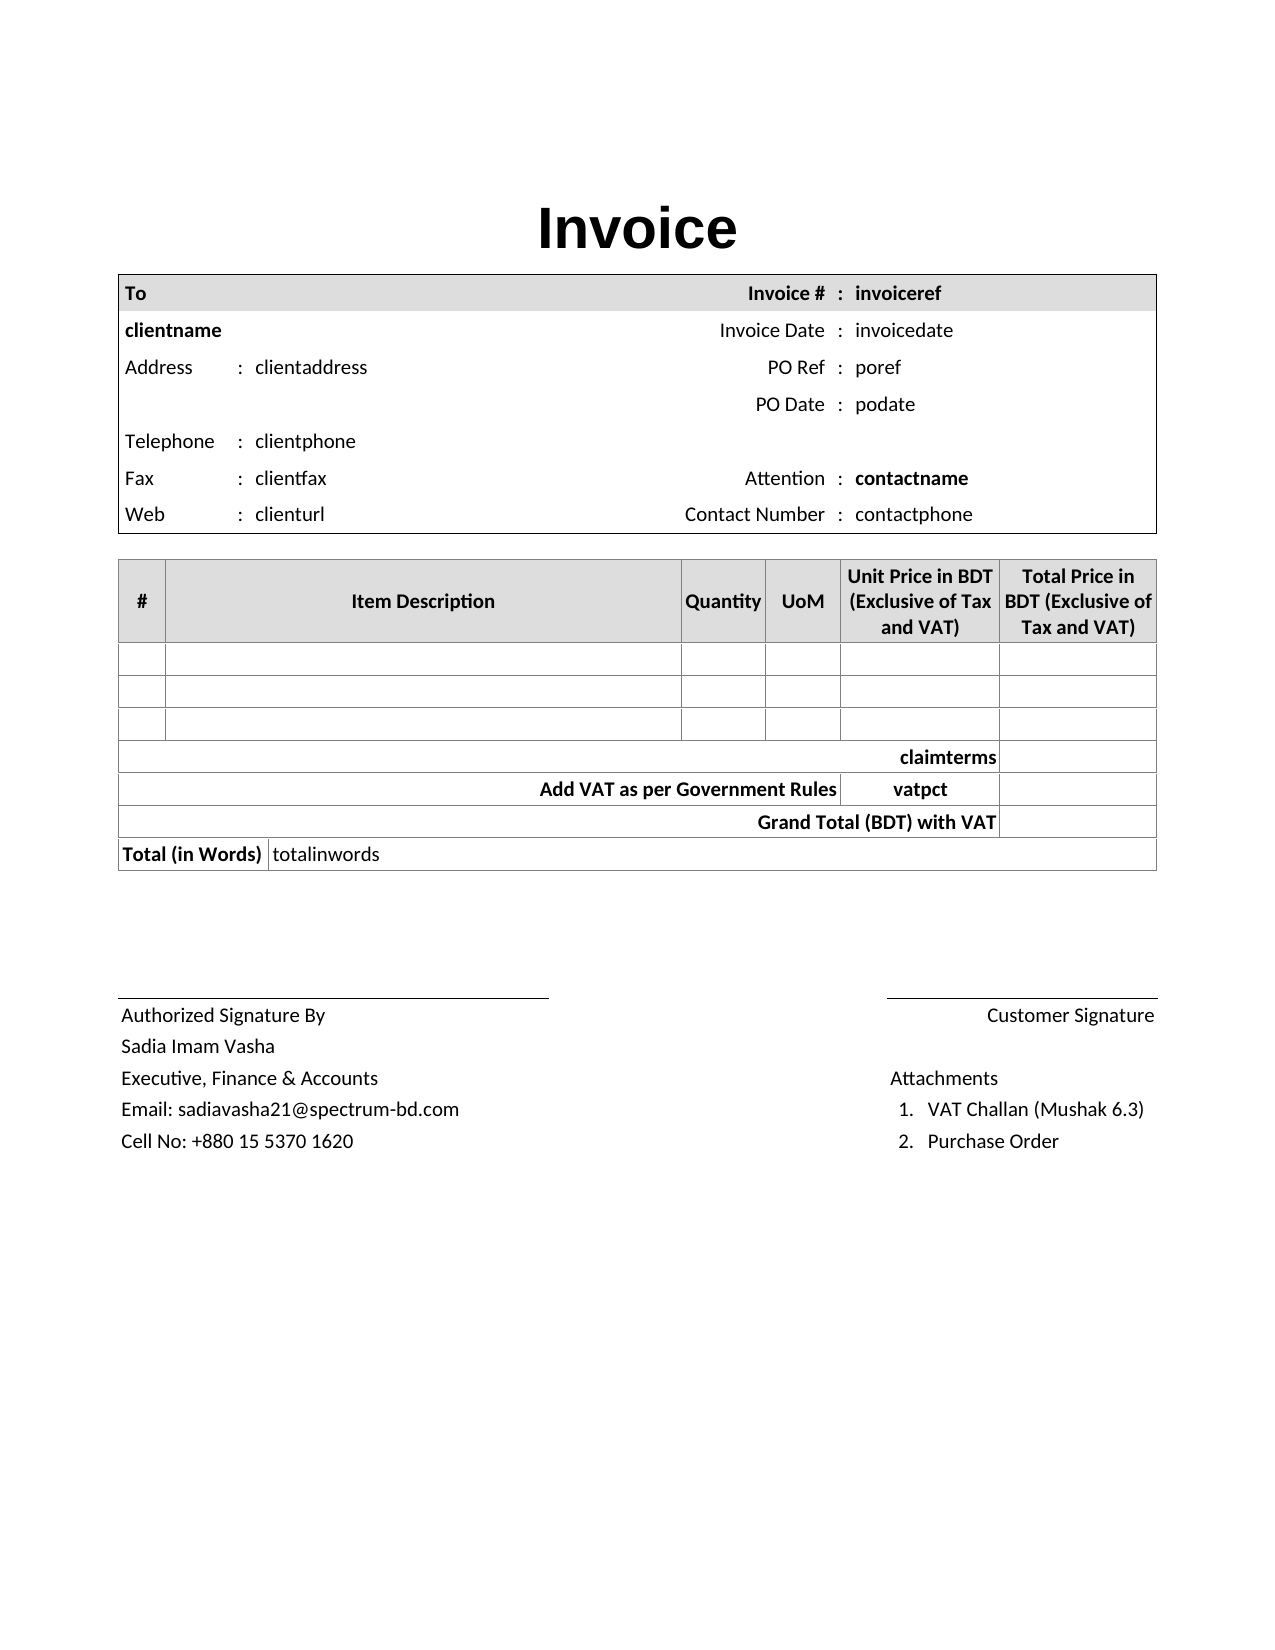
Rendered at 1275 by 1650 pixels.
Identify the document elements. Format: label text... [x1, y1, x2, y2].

table_cell [887, 1031, 1158, 1062]
table_cell [1000, 676, 1156, 707]
table_cell [849, 422, 1156, 459]
table_cell vatpct [841, 774, 999, 805]
table_cell [671, 422, 831, 459]
table_cell [643, 348, 671, 385]
table_cell [643, 385, 671, 422]
table_cell claimterms [119, 741, 999, 772]
table_cell podate [849, 385, 1156, 422]
table_cell PO Ref [671, 348, 831, 385]
table_cell Sadia Imam Vasha [118, 1031, 549, 1062]
table_header invoiceref [849, 275, 1156, 311]
table_cell [1000, 774, 1156, 805]
table_cell [550, 1062, 887, 1093]
table_cell [166, 709, 681, 740]
table_cell : [231, 496, 249, 533]
table_cell clientaddress [249, 348, 643, 422]
table_header [550, 998, 887, 1031]
table_cell clientfax [249, 459, 643, 496]
table_cell [766, 644, 840, 675]
table_cell [1000, 741, 1156, 772]
table_cell PO Date [671, 385, 831, 422]
table_cell Executive, Finance & Accounts [118, 1062, 549, 1093]
table_cell Telephone [119, 422, 231, 459]
table_cell [1000, 644, 1156, 675]
table_cell [682, 644, 765, 675]
table_cell [841, 676, 999, 707]
table_cell [119, 644, 165, 675]
table_cell 1. [887, 1094, 925, 1125]
table_cell [841, 709, 999, 740]
table_cell Cell No: +880 15 5370 1620 [118, 1125, 549, 1156]
table_cell Address [119, 348, 231, 422]
table_cell totalinwords [269, 839, 1156, 870]
table_cell [682, 709, 765, 740]
table_cell [643, 459, 671, 496]
table_cell Fax [119, 459, 231, 496]
table_cell [550, 1094, 887, 1125]
table_cell [1000, 709, 1156, 740]
table_cell Contact Number [671, 496, 831, 533]
table_cell : [231, 348, 249, 422]
table_cell clientname [119, 311, 643, 348]
table_cell [550, 1031, 887, 1062]
table_cell : [231, 422, 249, 459]
table_cell Total (in Words) [119, 839, 268, 870]
table_header Invoice # [671, 275, 831, 311]
table_cell : [831, 459, 849, 496]
table_header Unit Price in BDT (Exclusive of Tax and VAT) [841, 560, 999, 642]
table_cell [841, 644, 999, 675]
table_cell [643, 496, 671, 533]
table_cell contactphone [849, 496, 1156, 533]
table_cell invoicedate [849, 311, 1156, 348]
table_cell [550, 1125, 887, 1156]
table_cell [682, 676, 765, 707]
table_header Item Description [166, 560, 681, 642]
table_header To [119, 275, 643, 311]
table_cell 2. [887, 1125, 925, 1156]
table_cell : [231, 459, 249, 496]
table_cell [119, 676, 165, 707]
table_cell : [831, 311, 849, 348]
table_cell clientphone [249, 422, 643, 459]
table_cell [119, 709, 165, 740]
table_cell [166, 676, 681, 707]
table_cell Purchase Order [925, 1125, 1158, 1156]
table_cell : [831, 348, 849, 385]
table_cell clienturl [249, 496, 643, 533]
table_cell contactname [849, 459, 1156, 496]
table_header Authorized Signature By [118, 999, 549, 1031]
table_header Quantity [682, 560, 765, 642]
table_header # [119, 560, 165, 642]
table_cell [1000, 806, 1156, 837]
table_cell [643, 422, 671, 459]
table_cell VAT Challan (Mushak 6.3) [925, 1094, 1158, 1125]
table_header [643, 275, 671, 311]
table_cell [766, 676, 840, 707]
table_header : [831, 275, 849, 311]
title Invoice [118, 194, 1157, 261]
table_cell [766, 709, 840, 740]
table_cell : [831, 385, 849, 422]
table_cell Attachments [887, 1062, 1158, 1093]
table_header Customer Signature [887, 999, 1158, 1031]
table_cell Add VAT as per Government Rules [119, 774, 840, 805]
table_cell poref [849, 348, 1156, 385]
table_cell Email: sadiavasha21@spectrum-bd.com [118, 1094, 549, 1125]
table_cell Web [119, 496, 231, 533]
table_cell Invoice Date [671, 311, 831, 348]
table_cell Attention [671, 459, 831, 496]
table_cell : [831, 496, 849, 533]
table_cell [831, 422, 849, 459]
table_header Total Price in BDT (Exclusive of Tax and VAT) [1000, 560, 1156, 642]
table_header UoM [766, 560, 840, 642]
table_cell [643, 311, 671, 348]
table_cell Grand Total (BDT) with VAT [119, 806, 999, 837]
table_cell [166, 644, 681, 675]
